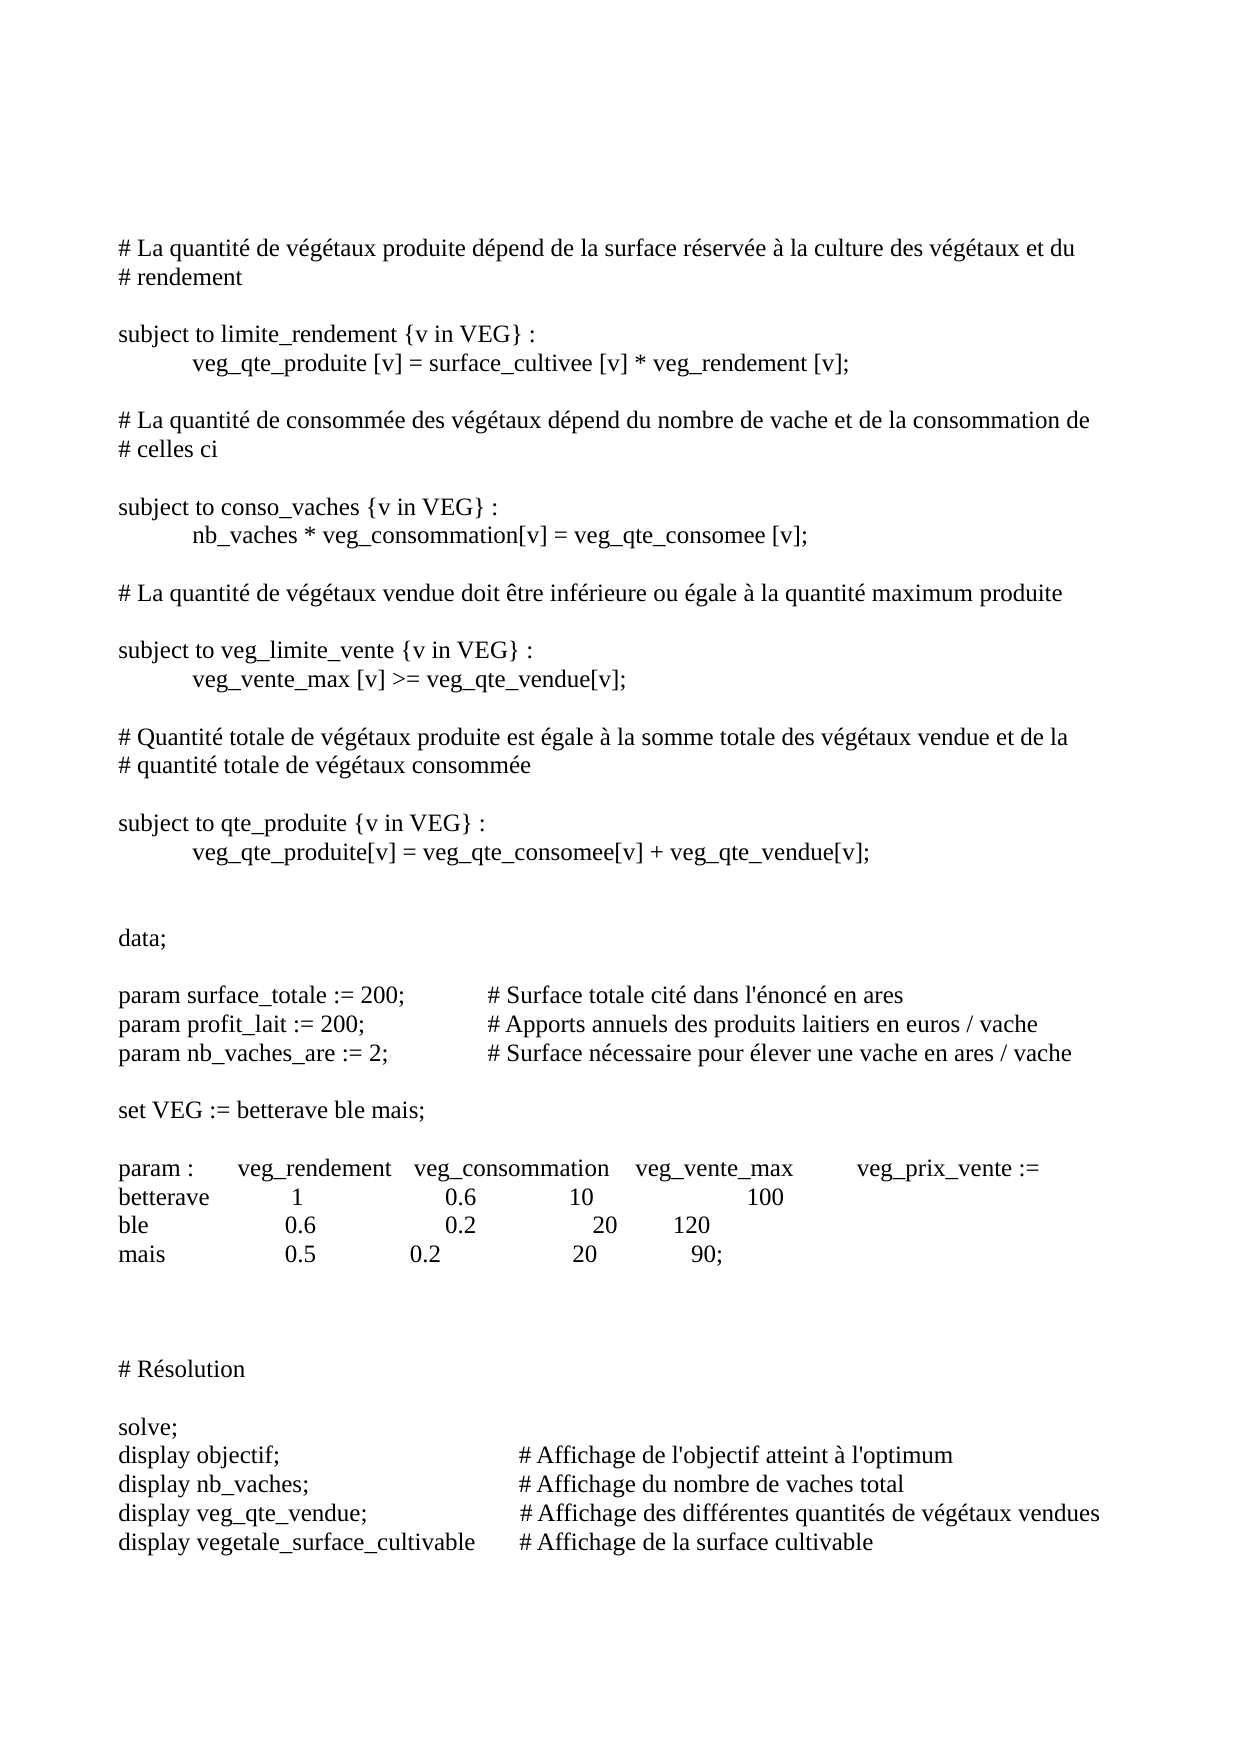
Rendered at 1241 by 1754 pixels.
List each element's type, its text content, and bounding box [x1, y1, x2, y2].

text subject to veg_limite_vente {v in VEG} : [118, 636, 1122, 664]
text ble 0.6 0.2 20 120 [118, 1211, 1122, 1239]
text display nb_vaches; # Affichage du nombre de vaches total [118, 1469, 1122, 1498]
text solve; [118, 1412, 1122, 1441]
text set VEG := betterave ble mais; [118, 1096, 1122, 1124]
text subject to limite_rendement {v in VEG} : [118, 319, 1122, 348]
text param profit_lait := 200; # Apports annuels des produits laitiers en euros / vache [118, 1009, 1122, 1038]
text param nb_vaches_are := 2; # Surface nécessaire pour élever une vache en ares / vache [118, 1038, 1122, 1067]
text nb_vaches * veg_consommation[v] = veg_qte_consomee [v]; [118, 521, 1122, 549]
text # rendement [118, 262, 1122, 291]
text mais 0.5 0.2 20 90; [118, 1239, 1122, 1268]
text data; [118, 923, 1122, 952]
text param surface_totale := 200; # Surface totale cité dans l'énoncé en ares [118, 981, 1122, 1009]
text display veg_qte_vendue; # Affichage des différentes quantités de végétaux vendues [118, 1498, 1122, 1527]
text # La quantité de consommée des végétaux dépend du nombre de vache et de la consommation de [118, 406, 1122, 434]
text subject to qte_produite {v in VEG} : [118, 808, 1122, 837]
text subject to conso_vaches {v in VEG} : [118, 492, 1122, 521]
text display objectif; # Affichage de l'objectif atteint à l'optimum [118, 1441, 1122, 1469]
text veg_qte_produite [v] = surface_cultivee [v] * veg_rendement [v]; [118, 348, 1122, 377]
text display vegetale_surface_cultivable # Affichage de la surface cultivable [118, 1527, 1122, 1556]
text # Résolution [118, 1354, 1122, 1383]
text param : veg_rendement veg_consommation veg_vente_max veg_prix_vente := [118, 1153, 1122, 1182]
text # quantité totale de végétaux consommée [118, 751, 1122, 779]
text veg_vente_max [v] >= veg_qte_vendue[v]; [118, 664, 1122, 693]
text # La quantité de végétaux vendue doit être inférieure ou égale à la quantité maximum produite [118, 578, 1122, 607]
text # Quantité totale de végétaux produite est égale à la somme totale des végétaux vendue et de la [118, 722, 1122, 751]
text veg_qte_produite[v] = veg_qte_consomee[v] + veg_qte_vendue[v]; [118, 837, 1122, 866]
text betterave 1 0.6 10 100 [118, 1182, 1122, 1211]
text # celles ci [118, 434, 1122, 463]
text # La quantité de végétaux produite dépend de la surface réservée à la culture des végétaux et du [118, 233, 1122, 262]
